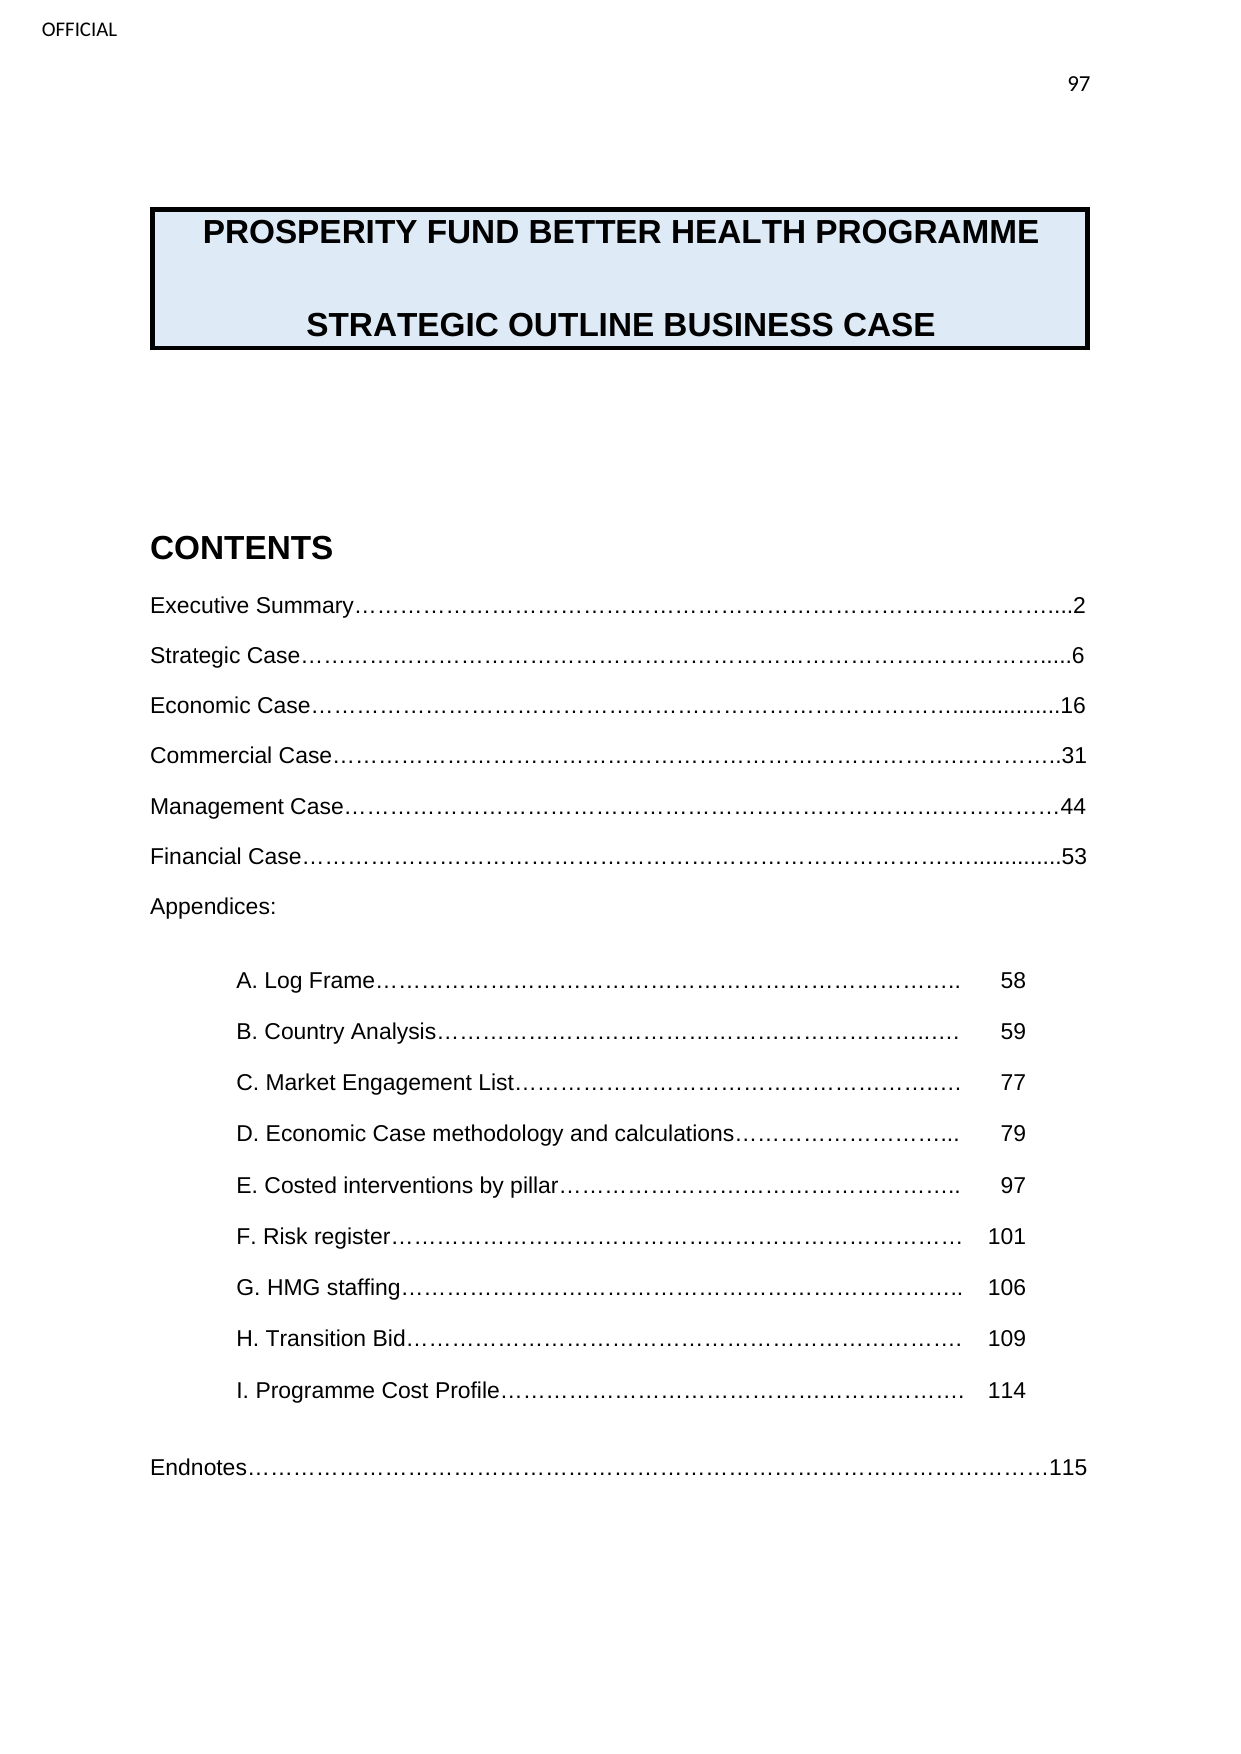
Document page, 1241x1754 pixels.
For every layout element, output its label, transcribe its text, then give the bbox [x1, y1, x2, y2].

subtitle Strategic Case……………………………………………………………………….…………….....6 [150, 643, 1090, 668]
subtitle Economic Case………………………………………………………………………….................16 [150, 693, 1090, 718]
table_cell 77 [976, 1070, 1089, 1121]
subtitle STRATEGIC OUTLINE BUSINESS CASE [155, 299, 1085, 346]
table_cell G. HMG staffing……………………………………………………………….. [150, 1275, 976, 1326]
subtitle CONTENTS [150, 529, 1090, 566]
subtitle PROSPERITY FUND BETTER HEALTH PROGRAMME [155, 212, 1085, 251]
table_cell 109 [976, 1326, 1089, 1377]
table_cell 106 [976, 1275, 1089, 1326]
table_cell 114 [976, 1378, 1089, 1454]
table_cell 79 [976, 1121, 1089, 1172]
table_cell C. Market Engagement List………………………………………………..… [150, 1070, 976, 1121]
table_cell 97 [976, 1173, 1089, 1224]
table_cell 101 [976, 1224, 1089, 1275]
table_cell 59 [976, 1019, 1089, 1070]
subtitle Financial Case………………………………………………………………………….…..............53 [150, 843, 1090, 869]
table_cell B. Country Analysis………………………………………………………..…. [150, 1019, 976, 1070]
text Endnotes……………………………………………………………………………………………115 [150, 1454, 1090, 1507]
table_cell H. Transition Bid………………………………………………………………. [150, 1326, 976, 1377]
subtitle Management Case…………………………………………………………………….……………44 [150, 793, 1090, 819]
table_cell I. Programme Cost Profile……………………………………………………. [150, 1378, 976, 1454]
table_cell D. Economic Case methodology and calculations………………………... [150, 1121, 976, 1172]
table_cell F. Risk register………………………………………………………………… [150, 1224, 976, 1275]
table_header A. Log Frame………………………………………………………………….. [150, 968, 976, 1019]
subtitle Executive Summary………………………………………………………………….……………....2 [150, 592, 1090, 618]
table_cell E. Costed interventions by pillar…………………………………………….. [150, 1173, 976, 1224]
subtitle Appendices: [150, 894, 1090, 919]
subtitle Commercial Case……………………………………………………………………….…………..31 [150, 743, 1090, 769]
table_header 58 [976, 968, 1089, 1019]
